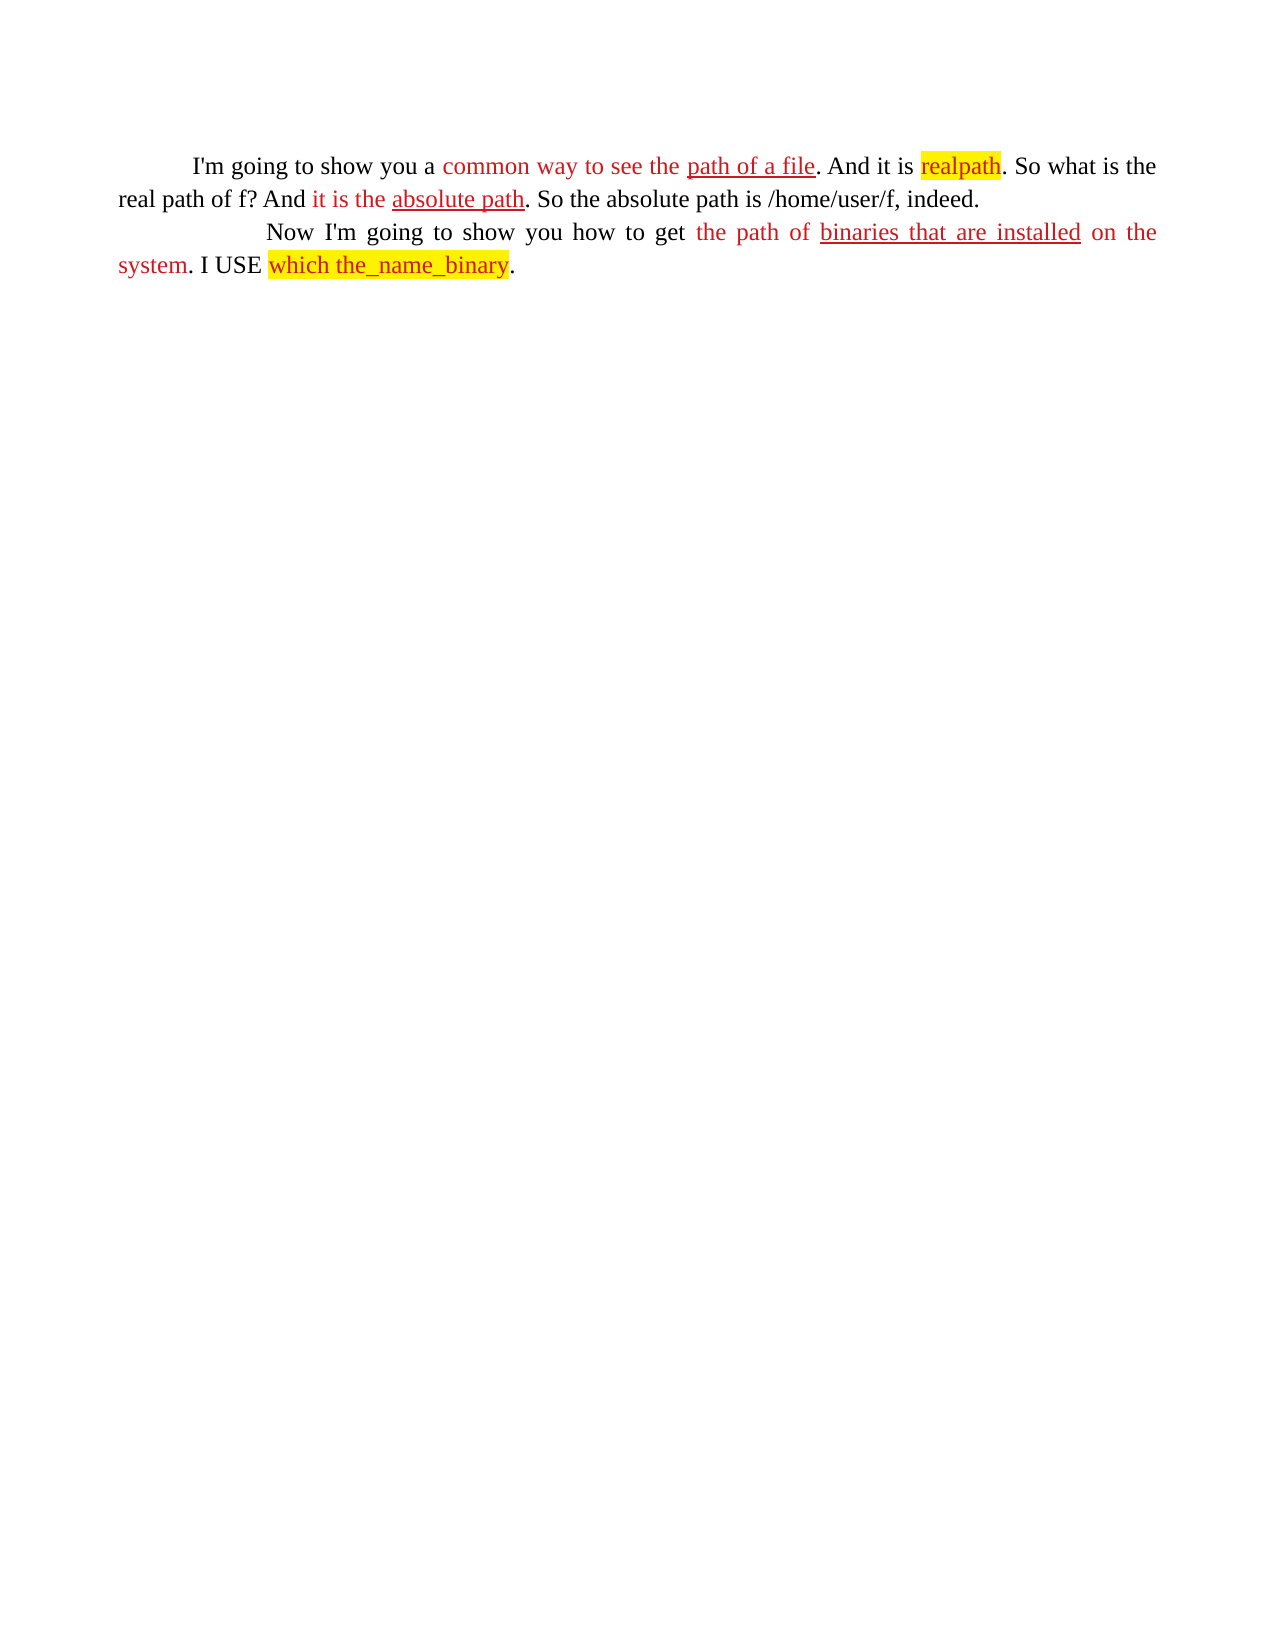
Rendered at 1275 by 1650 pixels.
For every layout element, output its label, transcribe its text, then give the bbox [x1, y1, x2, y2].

text I'm going to show you a common way to see the path of a file. And it is realpath. So what is the real path of f? And it is the absolute path. So the absolute path is /home/user/f, indeed. [118, 151, 1157, 213]
text Now I'm going to show you how to get the path of binaries that are installed on the system. I USE which the_name_binary. [118, 217, 1157, 279]
